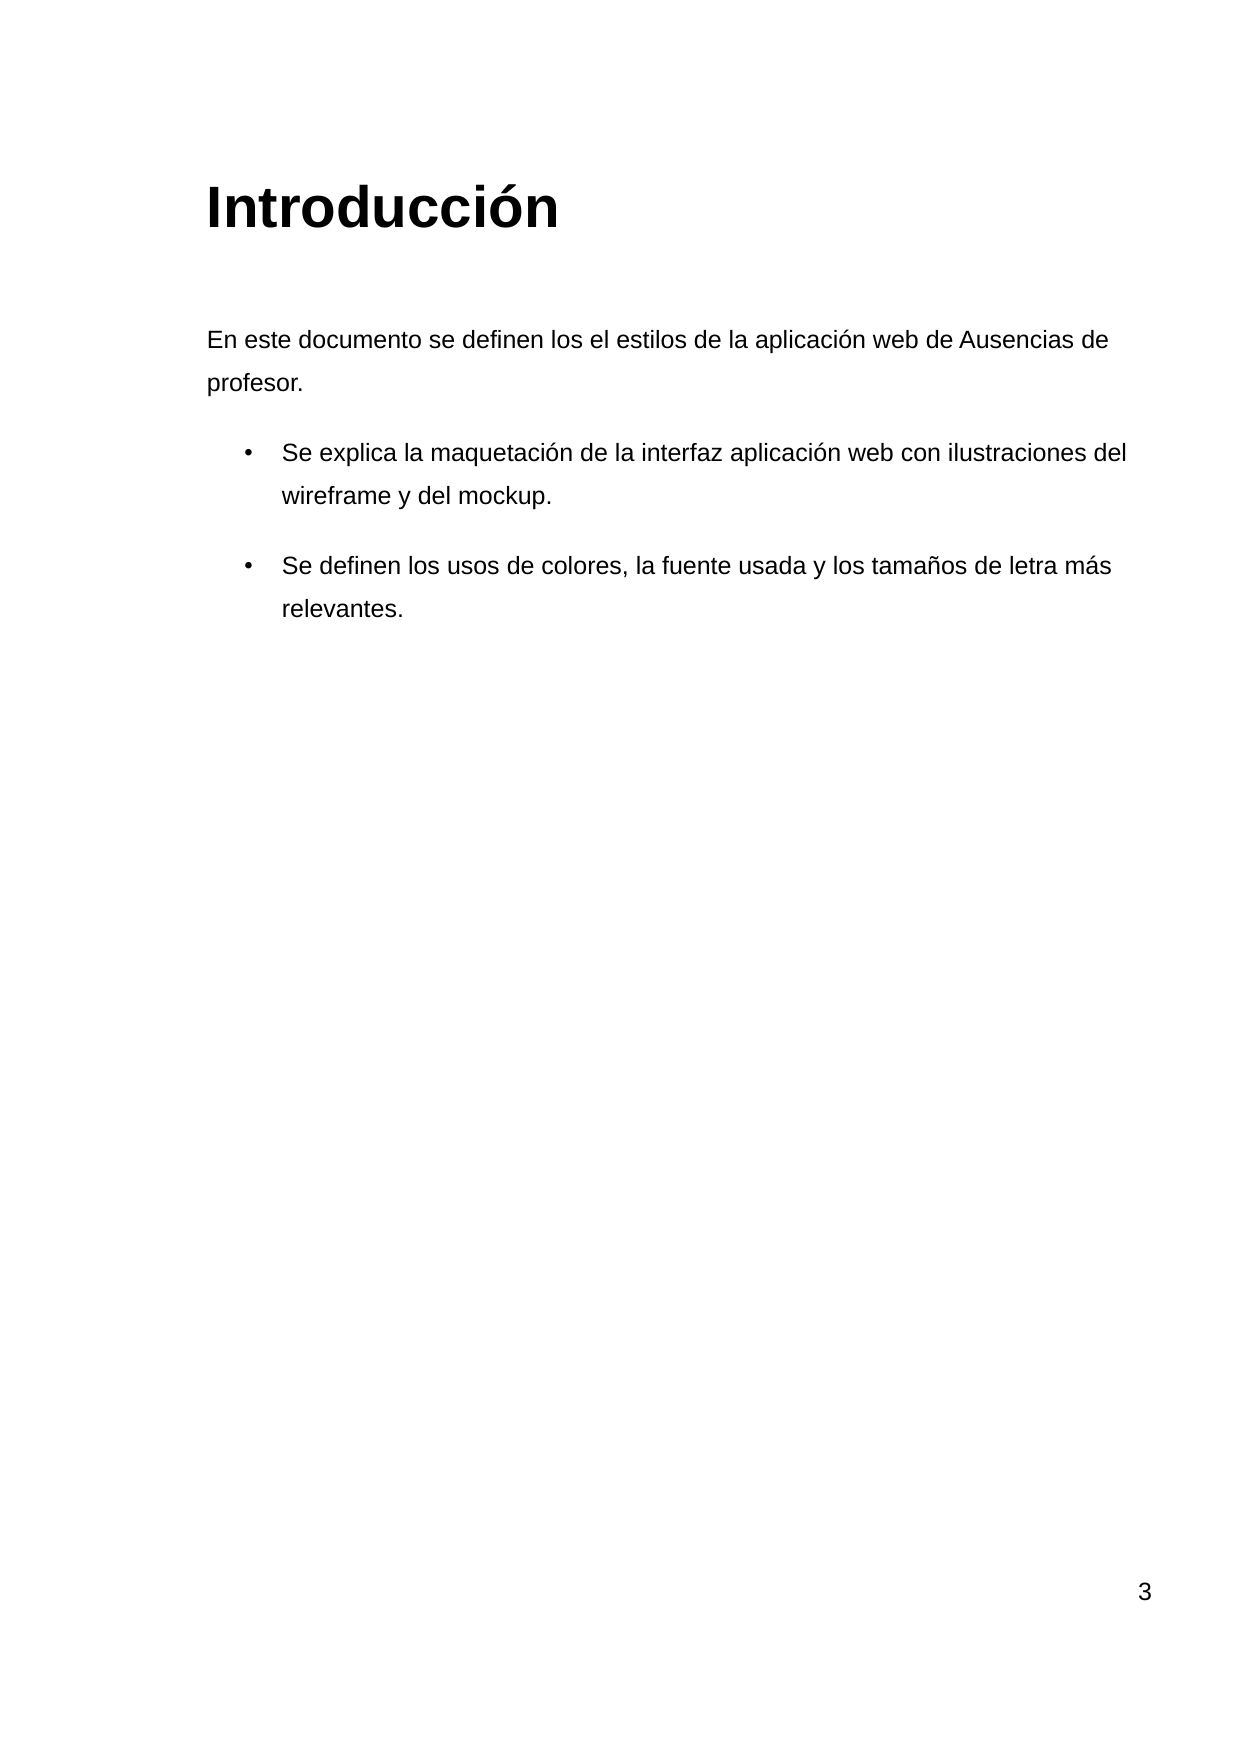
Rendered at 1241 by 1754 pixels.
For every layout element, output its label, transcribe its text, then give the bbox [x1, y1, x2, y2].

title Introducción [207, 173, 1152, 240]
list Se explica la maquetación de la interfaz aplicación web con ilustraciones del wireframe y del mockup. [244, 438, 1152, 510]
list Se definen los usos de colores, la fuente usada y los tamaños de letra más relevantes. [244, 551, 1152, 623]
text En este documento se definen los el estilos de la aplicación web de Ausencias de profesor. [207, 325, 1152, 397]
